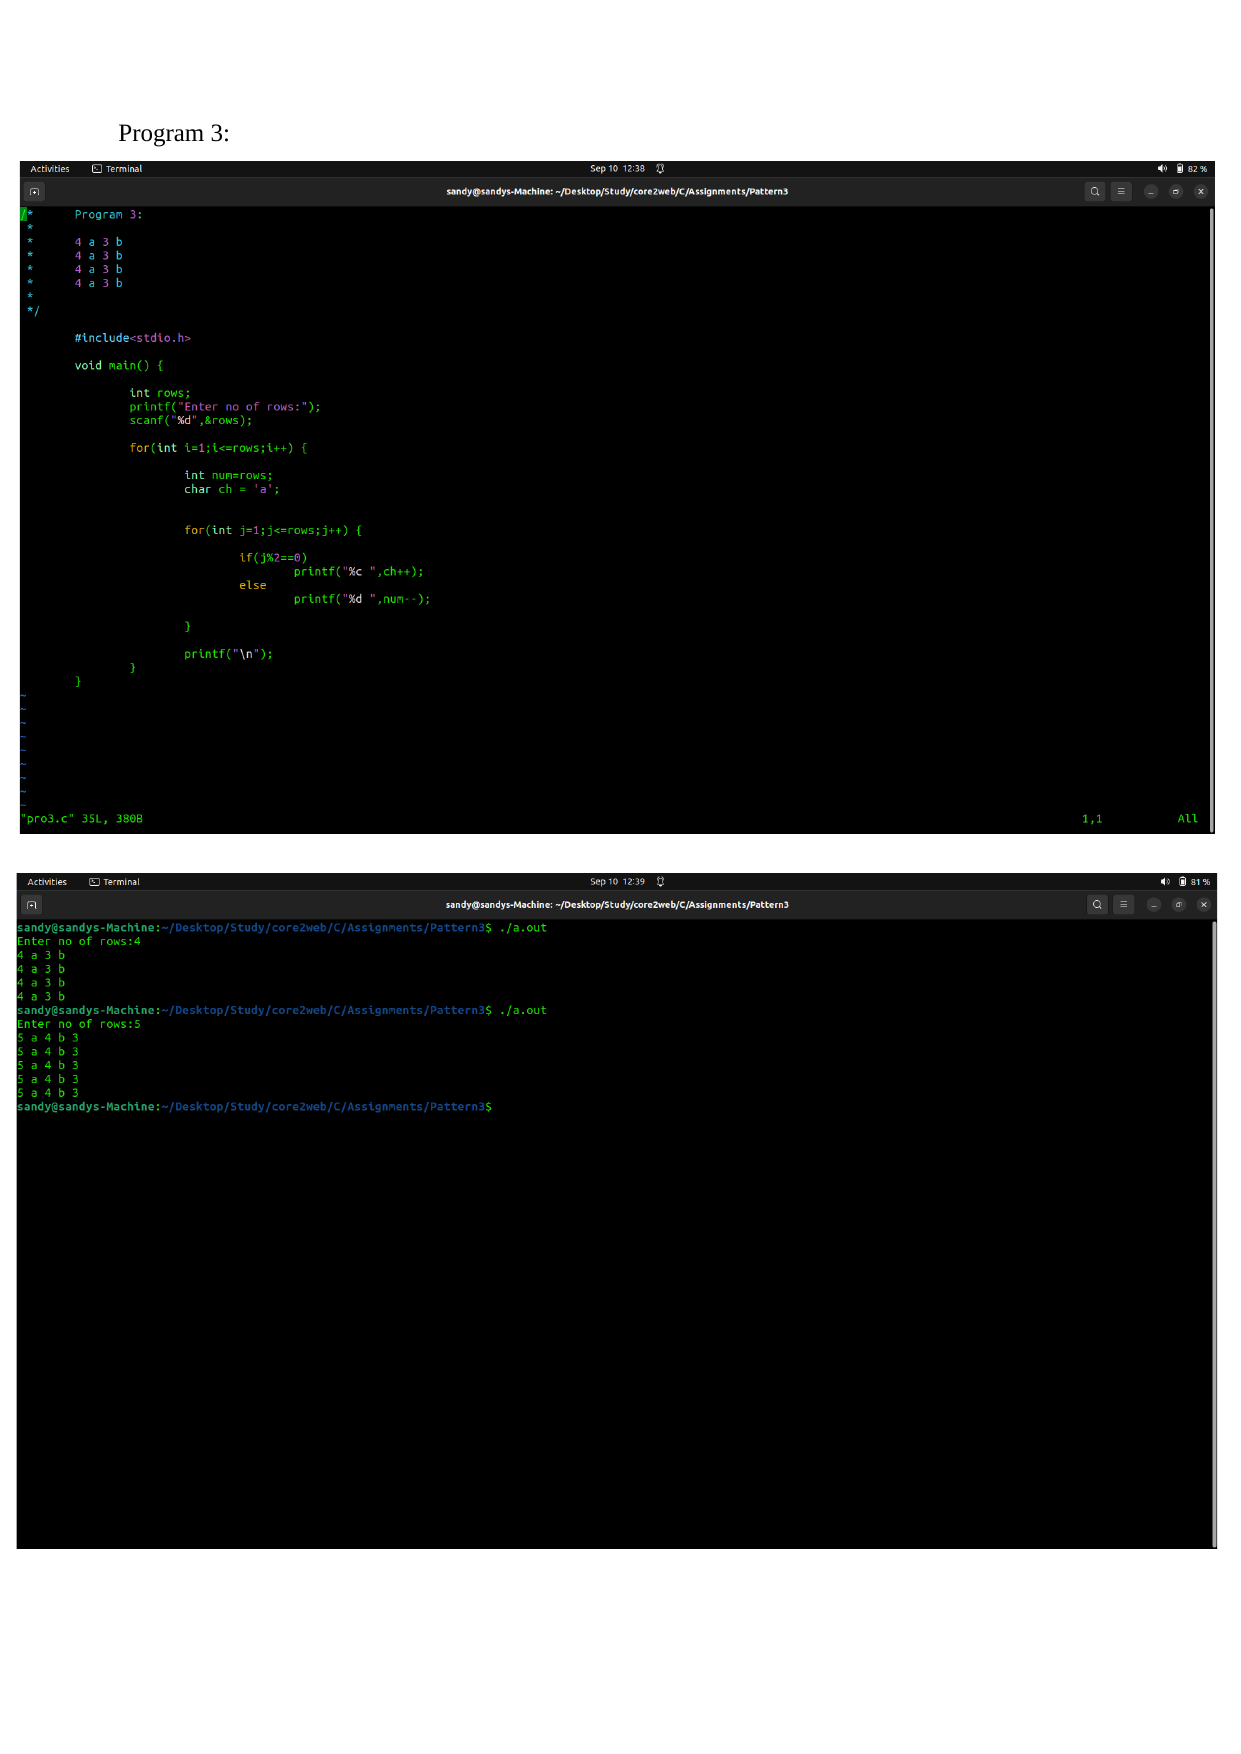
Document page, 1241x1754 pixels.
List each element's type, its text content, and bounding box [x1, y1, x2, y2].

picture [16, 873, 1218, 1549]
text Program 3: [118, 118, 1122, 147]
picture [19, 161, 1215, 834]
